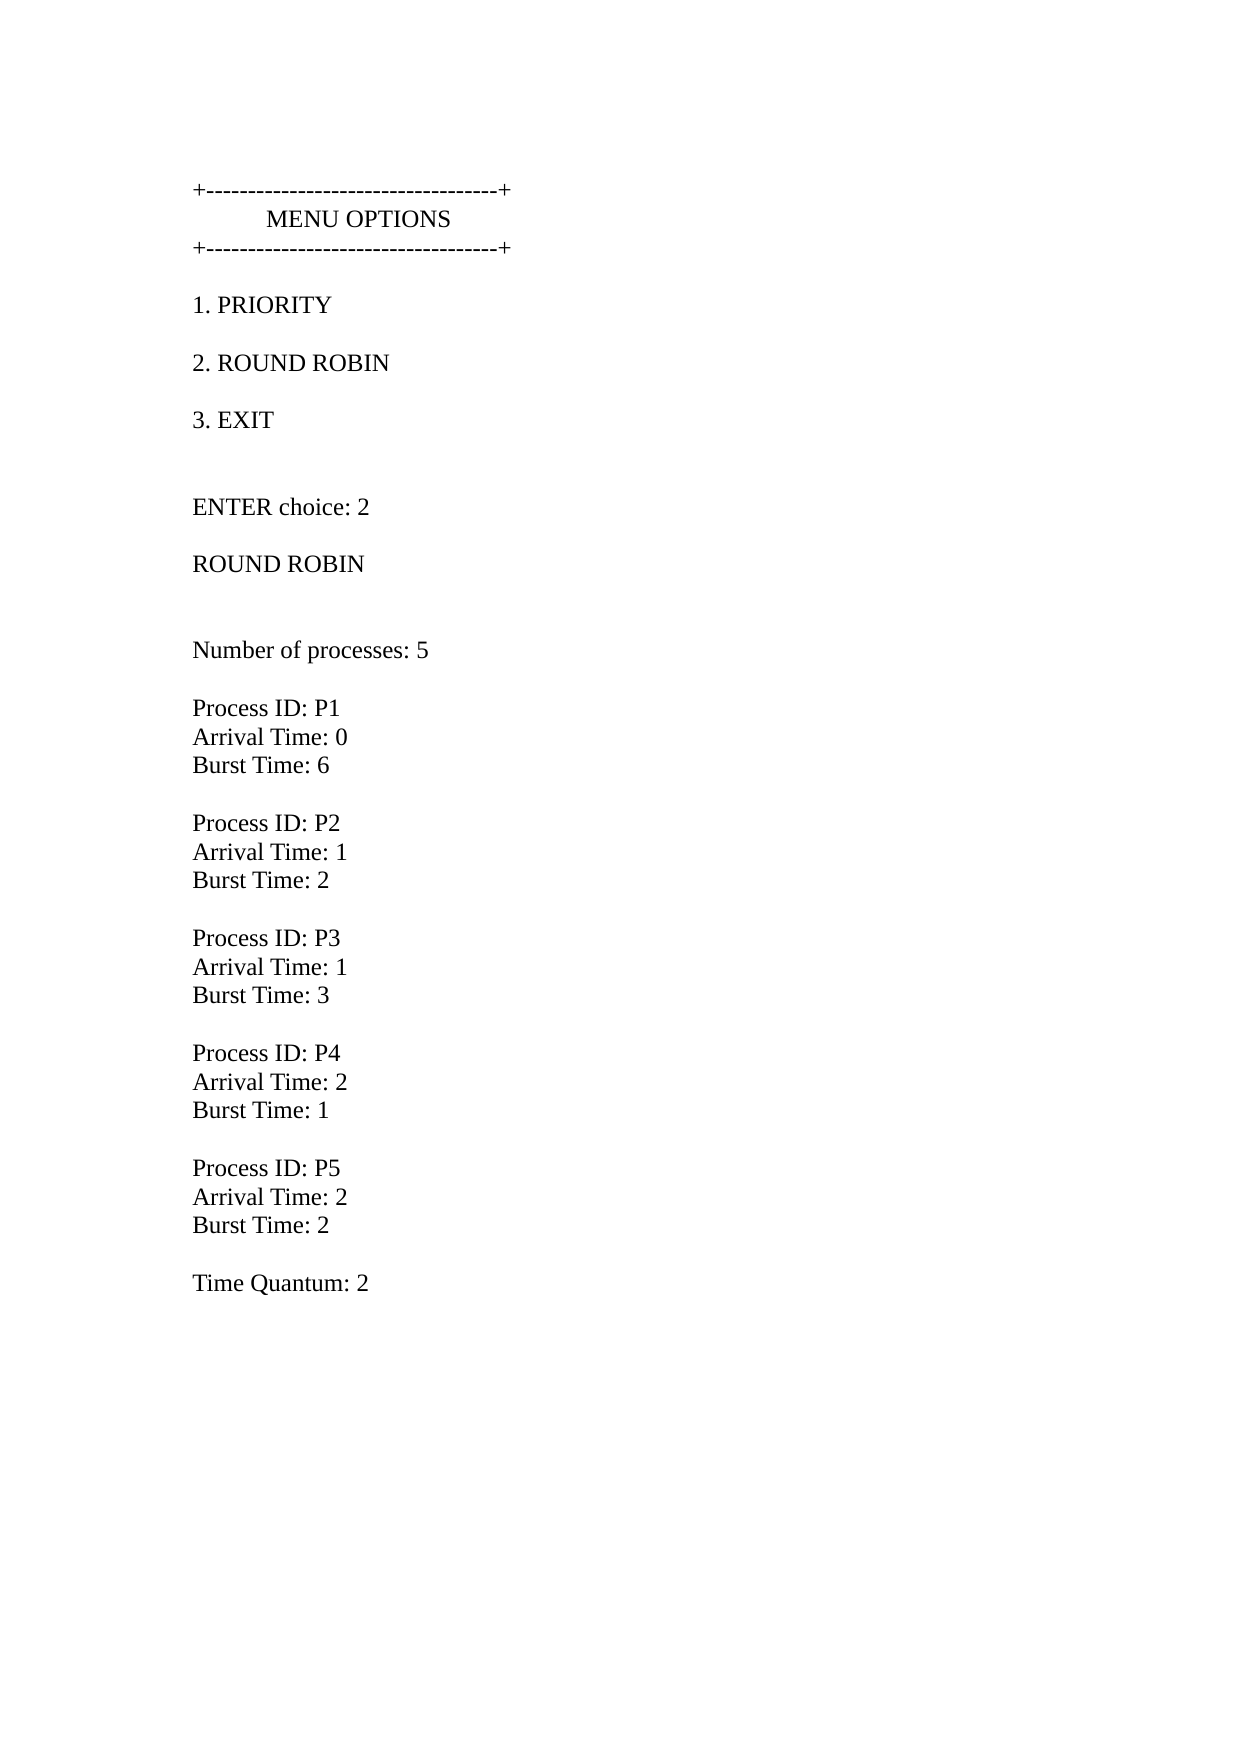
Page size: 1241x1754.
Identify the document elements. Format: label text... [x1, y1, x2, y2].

text 2. ROUND ROBIN [118, 348, 1122, 377]
text Arrival Time: 1 [118, 952, 1122, 981]
text Process ID: P2 [118, 808, 1122, 837]
text Process ID: P4 [118, 1038, 1122, 1067]
text Process ID: P5 [118, 1153, 1122, 1182]
text ROUND ROBIN [118, 549, 1122, 578]
text Time Quantum: 2 [118, 1268, 1122, 1297]
text +-----------------------------------+ [118, 176, 1122, 204]
text Arrival Time: 1 [118, 837, 1122, 866]
text Burst Time: 2 [118, 866, 1122, 894]
text Arrival Time: 2 [118, 1067, 1122, 1096]
text 3. EXIT [118, 406, 1122, 434]
text Arrival Time: 2 [118, 1182, 1122, 1211]
text ENTER choice: 2 [118, 492, 1122, 521]
text +-----------------------------------+ [118, 233, 1122, 262]
text Process ID: P1 [118, 693, 1122, 722]
text Process ID: P3 [118, 923, 1122, 952]
text MENU OPTIONS [118, 204, 1122, 233]
text 1. PRIORITY [118, 291, 1122, 319]
text Burst Time: 1 [118, 1096, 1122, 1124]
text Arrival Time: 0 [118, 722, 1122, 751]
text Burst Time: 2 [118, 1211, 1122, 1239]
text Burst Time: 6 [118, 751, 1122, 779]
text Number of processes: 5 [118, 636, 1122, 664]
text Burst Time: 3 [118, 981, 1122, 1009]
